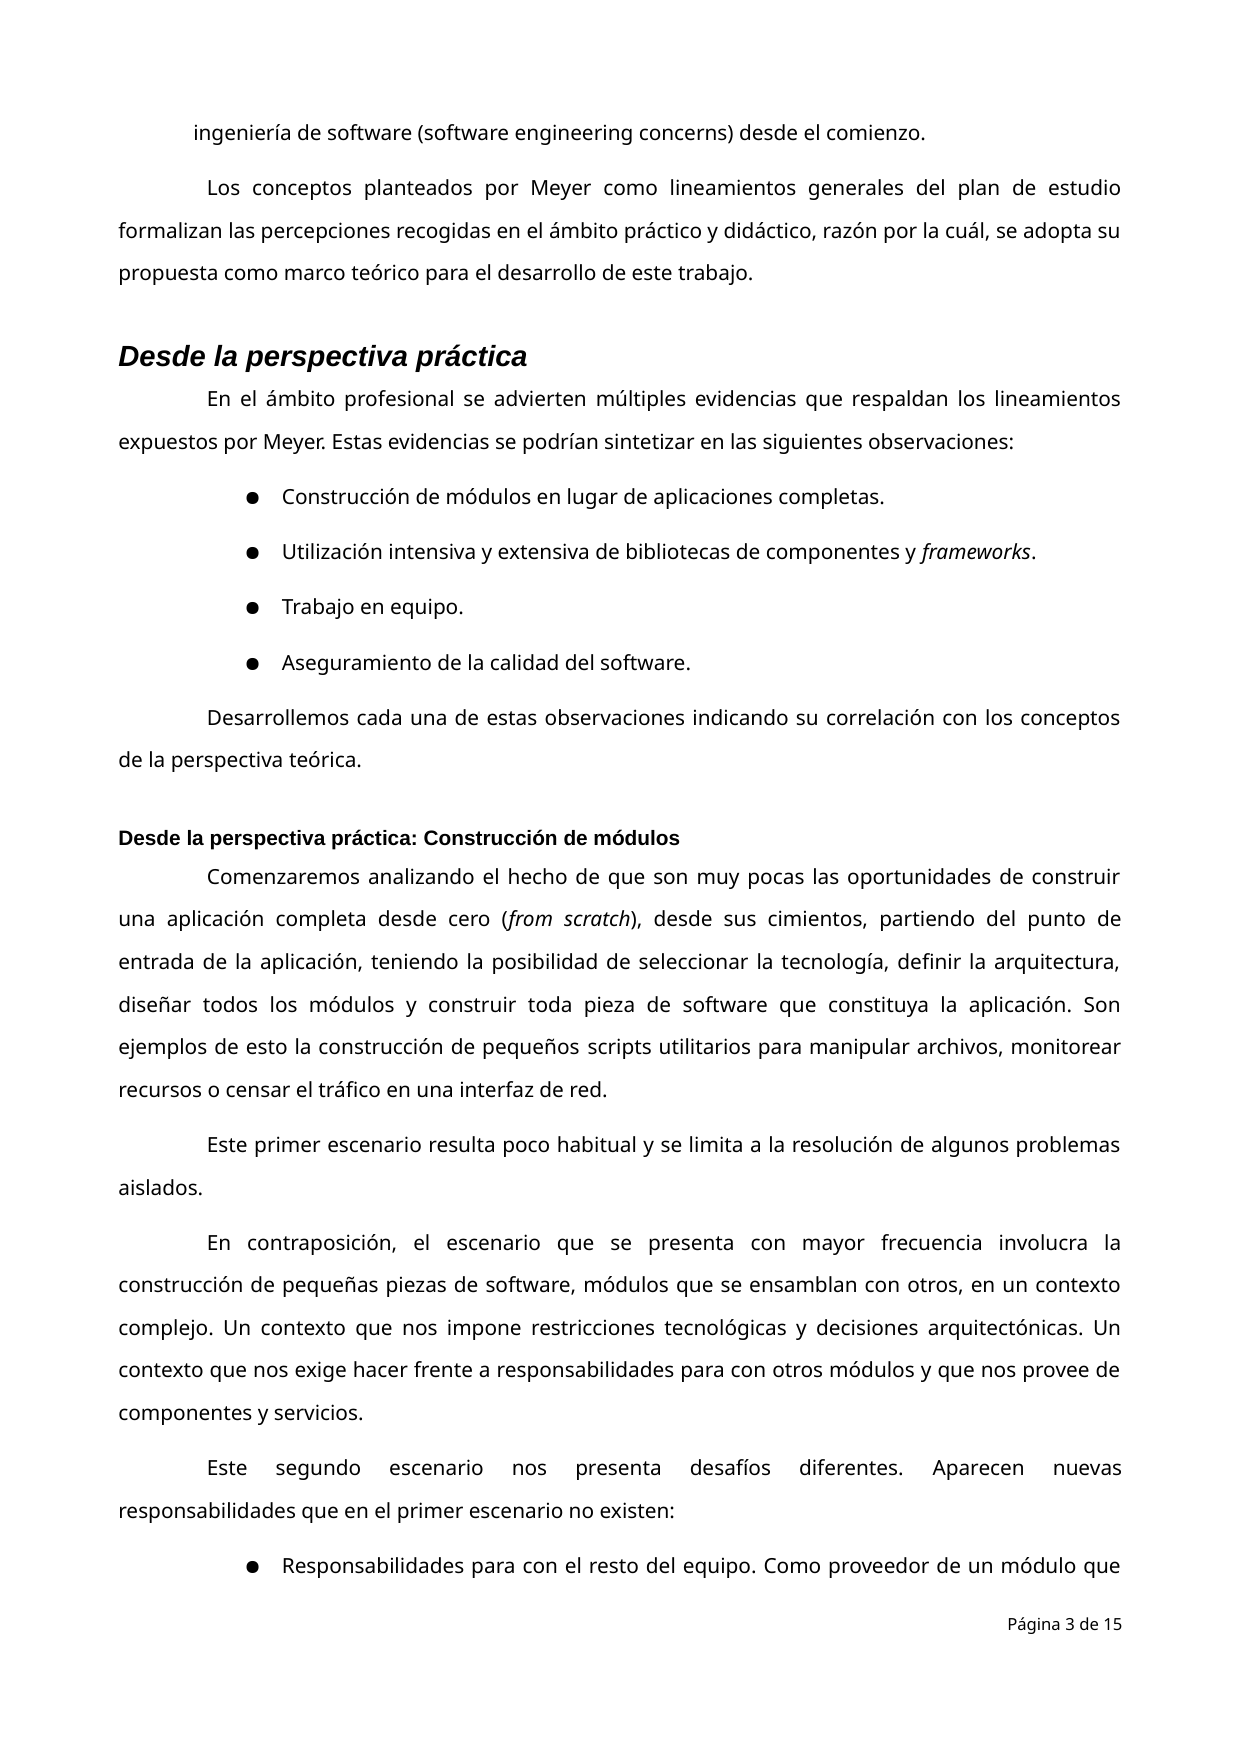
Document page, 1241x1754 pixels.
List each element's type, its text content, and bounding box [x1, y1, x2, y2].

subtitle Desde la perspectiva práctica: Construcción de módulos [118, 825, 1122, 849]
text Este primer escenario resulta poco habitual y se limita a la resolución de algunos problemas aislados. [118, 1130, 1122, 1201]
list Responsabilidades para con el resto del equipo. Como proveedor de un módulo que [156, 1551, 1122, 1579]
text Los conceptos planteados por Meyer como lineamientos generales del plan de estudio formalizan las percepciones recogidas en el ámbito práctico y didáctico, razón por la cuál, se adopta su propuesta como marco teórico para el desarrollo de este trabajo. [118, 173, 1122, 287]
text En contraposición, el escenario que se presenta con mayor frecuencia involucra la construcción de pequeñas piezas de software, módulos que se ensamblan con otros, en un contexto complejo. Un contexto que nos impone restricciones tecnológicas y decisiones arquitectónicas. Un contexto que nos exige hacer frente a responsabilidades para con otros módulos y que nos provee de componentes y servicios. [118, 1228, 1122, 1427]
list Construcción de módulos en lugar de aplicaciones completas. [156, 482, 1122, 511]
text Comenzaremos analizando el hecho de que son muy pocas las oportunidades de construir una aplicación completa desde cero (from scratch), desde sus cimientos, partiendo del punto de entrada de la aplicación, teniendo la posibilidad de seleccionar la tecnología, definir la arquitectura, diseñar todos los módulos y construir toda pieza de software que constituya la aplicación. Son ejemplos de esto la construcción de pequeños scripts utilitarios para manipular archivos, monitorear recursos o censar el tráfico en una interfaz de red. [118, 862, 1122, 1103]
text Este segundo escenario nos presenta desafíos diferentes. Aparecen nuevas responsabilidades que en el primer escenario no existen: [118, 1453, 1122, 1524]
subtitle Desde la perspectiva práctica [118, 338, 1122, 372]
list ingeniería de software (software engineering concerns) desde el comienzo. [156, 118, 1122, 147]
text Desarrollemos cada una de estas observaciones indicando su correlación con los conceptos de la perspectiva teórica. [118, 703, 1122, 774]
list Utilización intensiva y extensiva de bibliotecas de componentes y frameworks. [156, 537, 1122, 566]
list Aseguramiento de la calidad del software. [156, 648, 1122, 676]
list Trabajo en equipo. [156, 592, 1122, 621]
text En el ámbito profesional se advierten múltiples evidencias que respaldan los lineamientos expuestos por Meyer. Estas evidencias se podrían sintetizar en las siguientes observaciones: [118, 384, 1122, 456]
